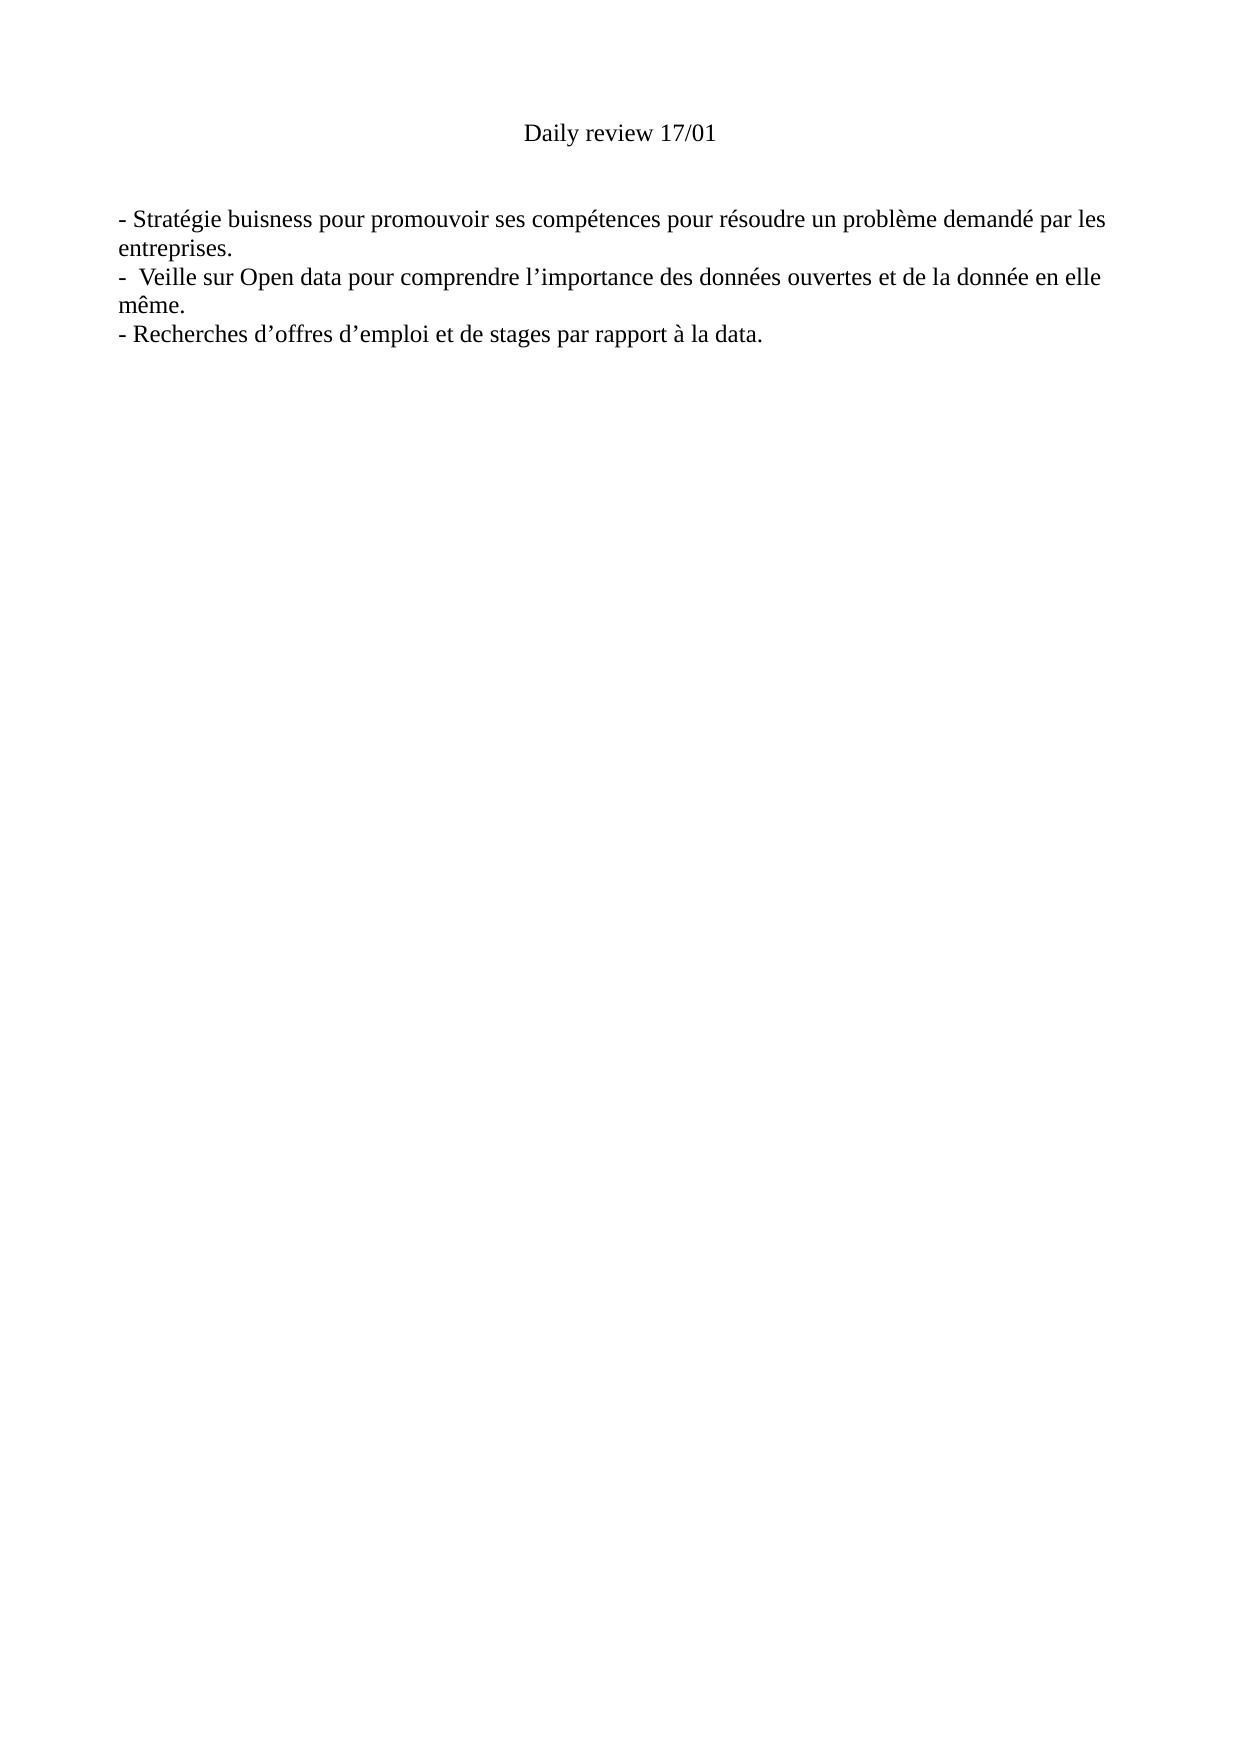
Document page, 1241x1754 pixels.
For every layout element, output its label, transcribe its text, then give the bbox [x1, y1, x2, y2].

text - Veille sur Open data pour comprendre l’importance des données ouvertes et de la donnée en elle même. [118, 262, 1122, 319]
text Daily review 17/01 [118, 118, 1122, 147]
text - Recherches d’offres d’emploi et de stages par rapport à la data. [118, 319, 1122, 348]
text - Stratégie buisness pour promouvoir ses compétences pour résoudre un problème demandé par les entreprises. [118, 204, 1122, 262]
